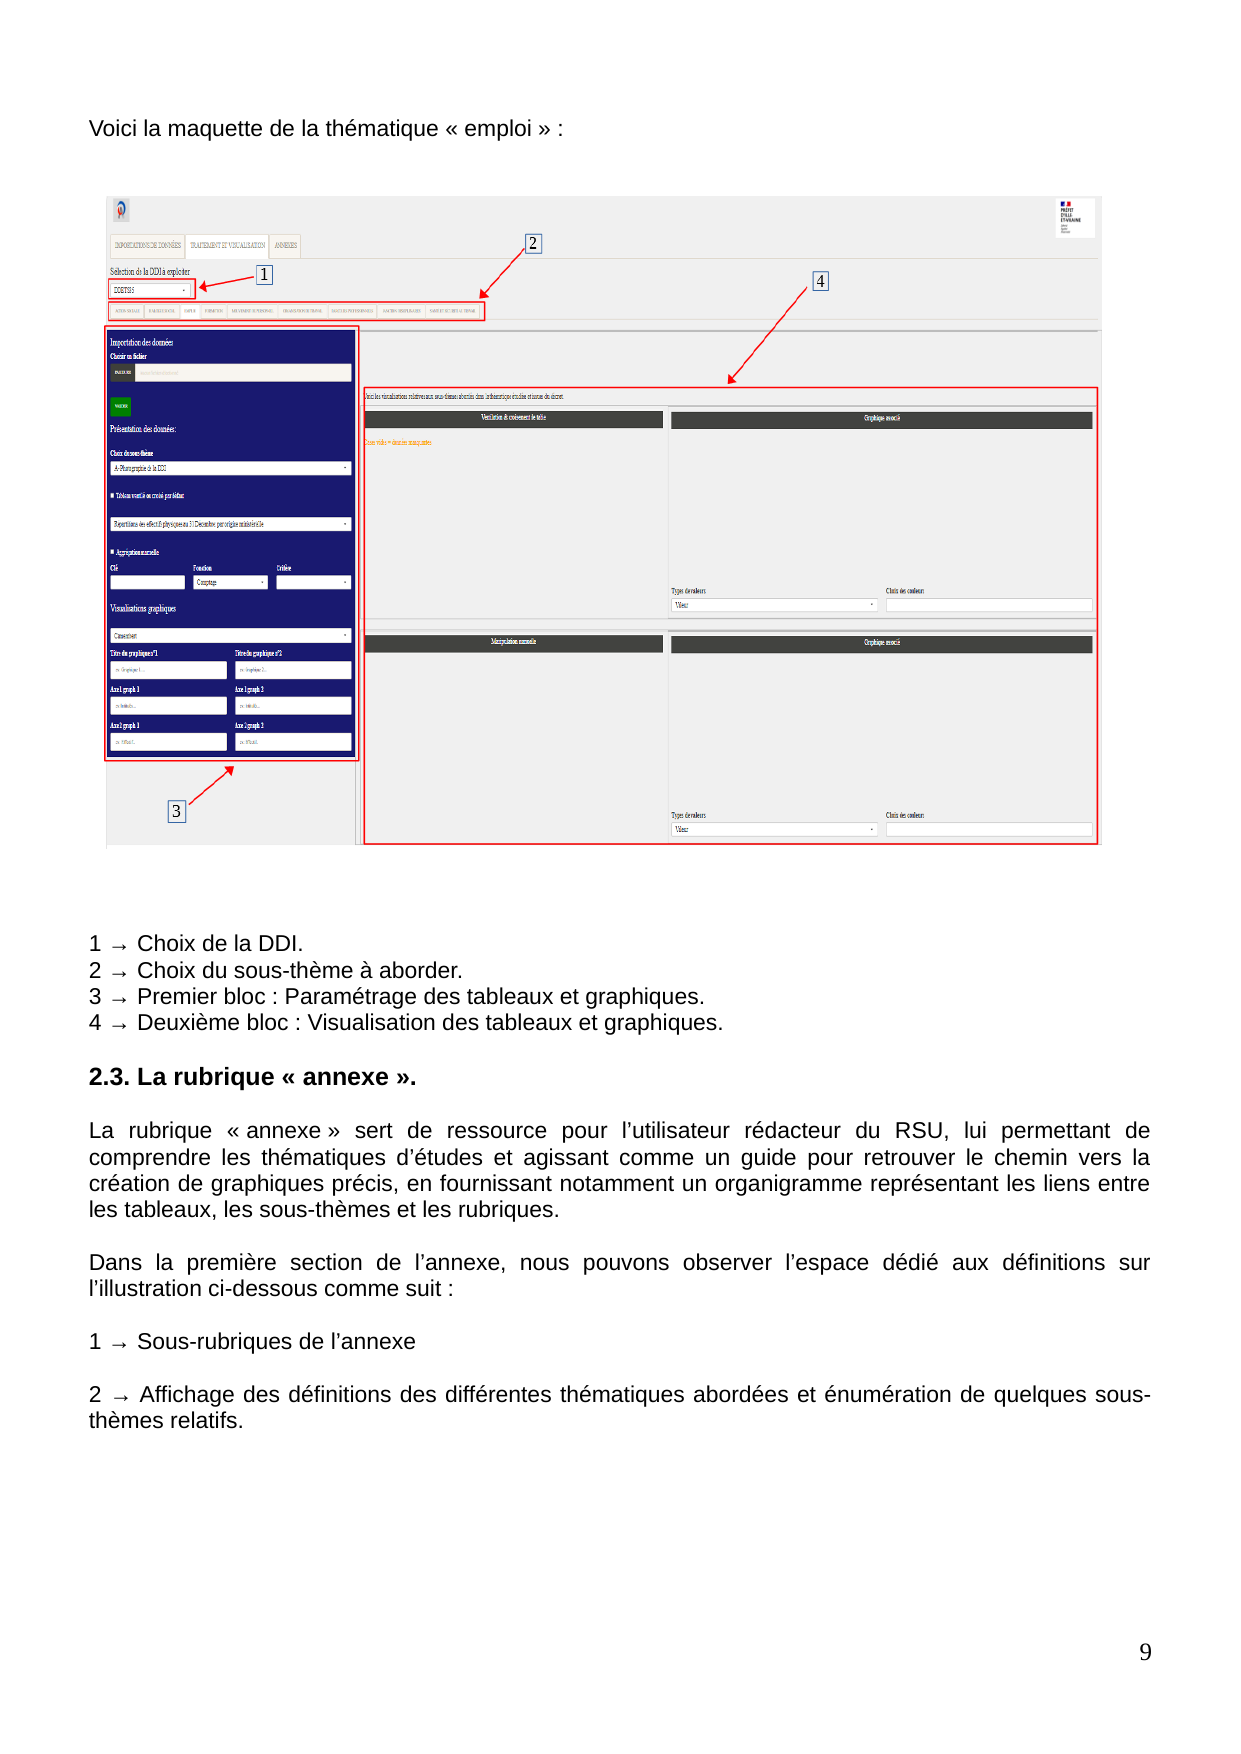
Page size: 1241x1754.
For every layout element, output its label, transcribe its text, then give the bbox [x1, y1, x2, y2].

text 2 → Choix du sous-thème à aborder. [88, 957, 1152, 983]
text Voici la maquette de la thématique « emploi » : [88, 115, 1152, 141]
text 2 → Affichage des définitions des différentes thématiques abordées et énumération de quelques sous-thèmes relatifs. [88, 1381, 1152, 1433]
text 2.3. La rubrique « annexe ». [88, 1062, 1152, 1091]
picture [98, 190, 1103, 852]
text 1 → Choix de la DDI. [88, 930, 1152, 957]
text La rubrique « annexe » sert de ressource pour l’utilisateur rédacteur du RSU, lui permettant de comprendre les thématiques d’études et agissant comme un guide pour retrouver le chemin vers la création de graphiques précis, en fournissant notamment un organigramme représentant les liens entre les tableaux, les sous-thèmes et les rubriques. [88, 1117, 1152, 1222]
text 3 → Premier bloc : Paramétrage des tableaux et graphiques. [88, 983, 1152, 1009]
text 1 → Sous-rubriques de l’annexe [88, 1328, 1152, 1354]
text Dans la première section de l’annexe, nous pouvons observer l’espace dédié aux définitions sur l’illustration ci-dessous comme suit : [88, 1249, 1152, 1302]
text 4 → Deuxième bloc : Visualisation des tableaux et graphiques. [88, 1009, 1152, 1036]
